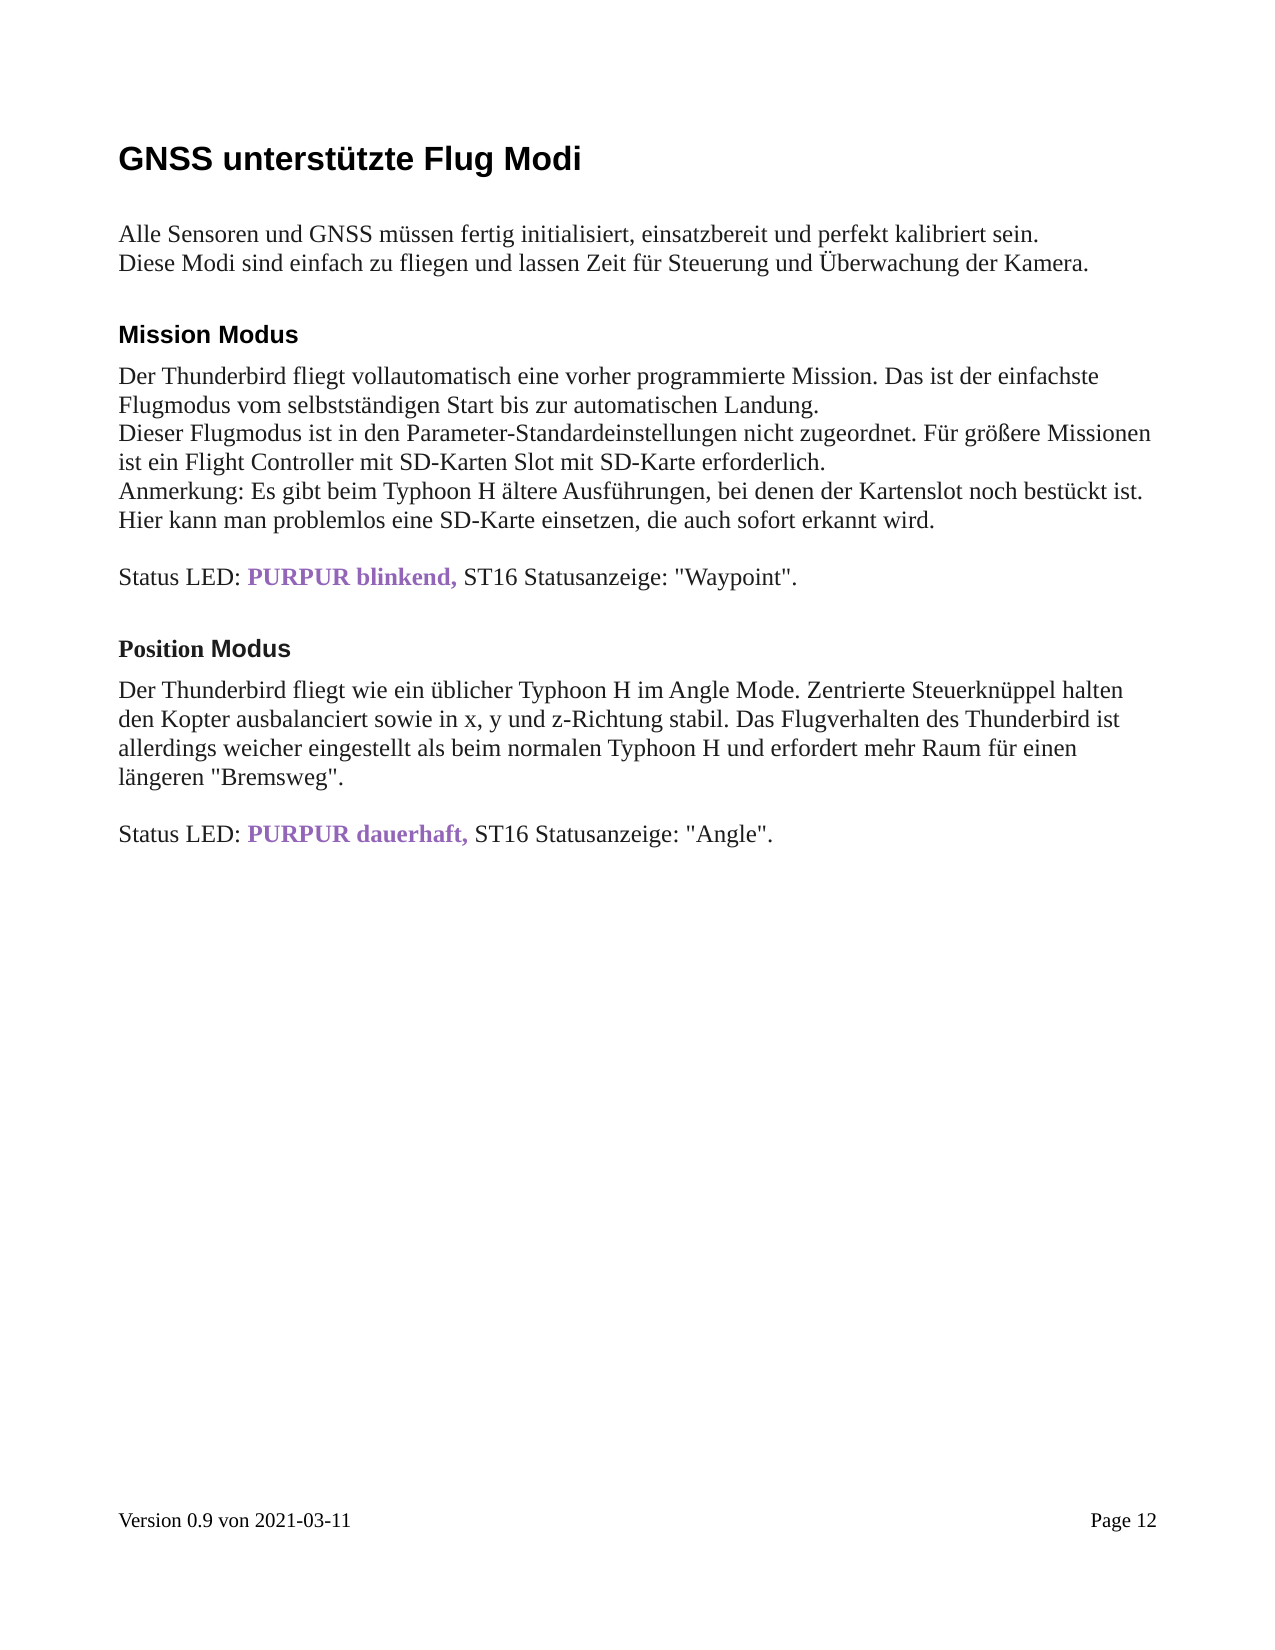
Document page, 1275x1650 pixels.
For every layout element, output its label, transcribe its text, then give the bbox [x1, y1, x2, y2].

text Diese Modi sind einfach zu fliegen und lassen Zeit für Steuerung und Überwachung der Kamera. [118, 248, 1157, 276]
subtitle GNSS unterstützte Flug Modi [118, 139, 1157, 178]
text Dieser Flugmodus ist in den Parameter-Standardeinstellungen nicht zugeordnet. Für größere Missionen ist ein Flight Controller mit SD-Karten Slot mit SD-Karte erforderlich. [118, 418, 1157, 476]
subtitle Position Modus [118, 606, 1157, 663]
text Alle Sensoren und GNSS müssen fertig initialisiert, einsatzbereit und perfekt kalibriert sein. [118, 219, 1157, 248]
text Status LED: PURPUR blinkend, ST16 Statusanzeige: "Waypoint". [118, 562, 1157, 591]
text Der Thunderbird fliegt vollautomatisch eine vorher programmierte Mission. Das ist der einfachste Flugmodus vom selbstständigen Start bis zur automatischen Landung. [118, 361, 1157, 418]
text Der Thunderbird fliegt wie ein üblicher Typhoon H im Angle Mode. Zentrierte Steuerknüppel halten den Kopter ausbalanciert sowie in x, y und z-Richtung stabil. Das Flugverhalten des Thunderbird ist allerdings weicher eingestellt als beim normalen Typhoon H und erfordert mehr Raum für einen längeren "Bremsweg". [118, 676, 1157, 819]
text Anmerkung: Es gibt beim Typhoon H ältere Ausführungen, bei denen der Kartenslot noch bestückt ist. Hier kann man problemlos eine SD-Karte einsetzen, die auch sofort erkannt wird. [118, 476, 1157, 533]
text Status LED: PURPUR dauerhaft, ST16 Statusanzeige: "Angle". [118, 819, 1157, 848]
subtitle Mission Modus [118, 320, 1157, 348]
